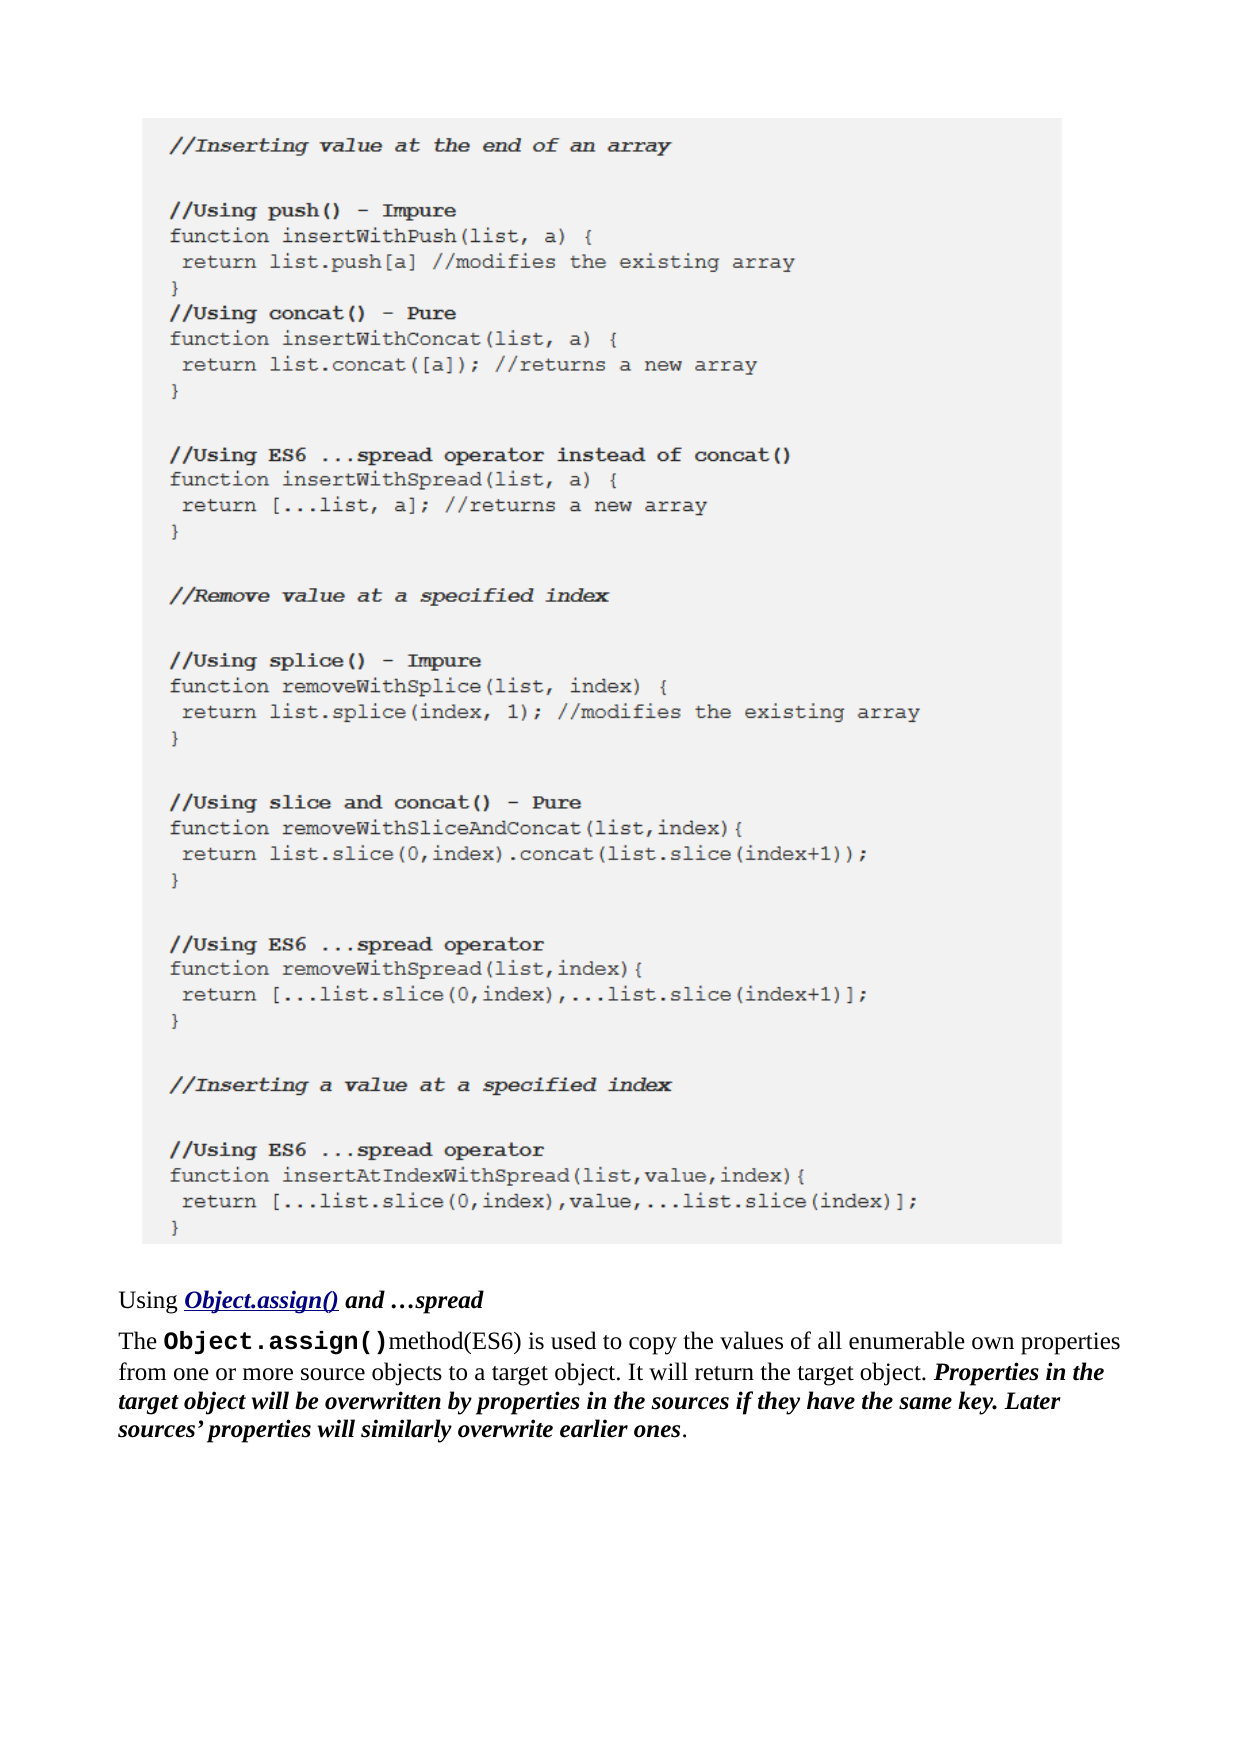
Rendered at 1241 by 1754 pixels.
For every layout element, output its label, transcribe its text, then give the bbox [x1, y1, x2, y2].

picture [118, 118, 1123, 1244]
text The Object.assign()method(ES6) is used to copy the values of all enumerable own properties from one or more source objects to a target object. It will return the target object. Properties in the target object will be overwritten by properties in the sources if they have the same key. Later sources’ properties will similarly overwrite earlier ones. [118, 1326, 1122, 1443]
text Using Object.assign() and …spread [118, 1285, 1122, 1314]
